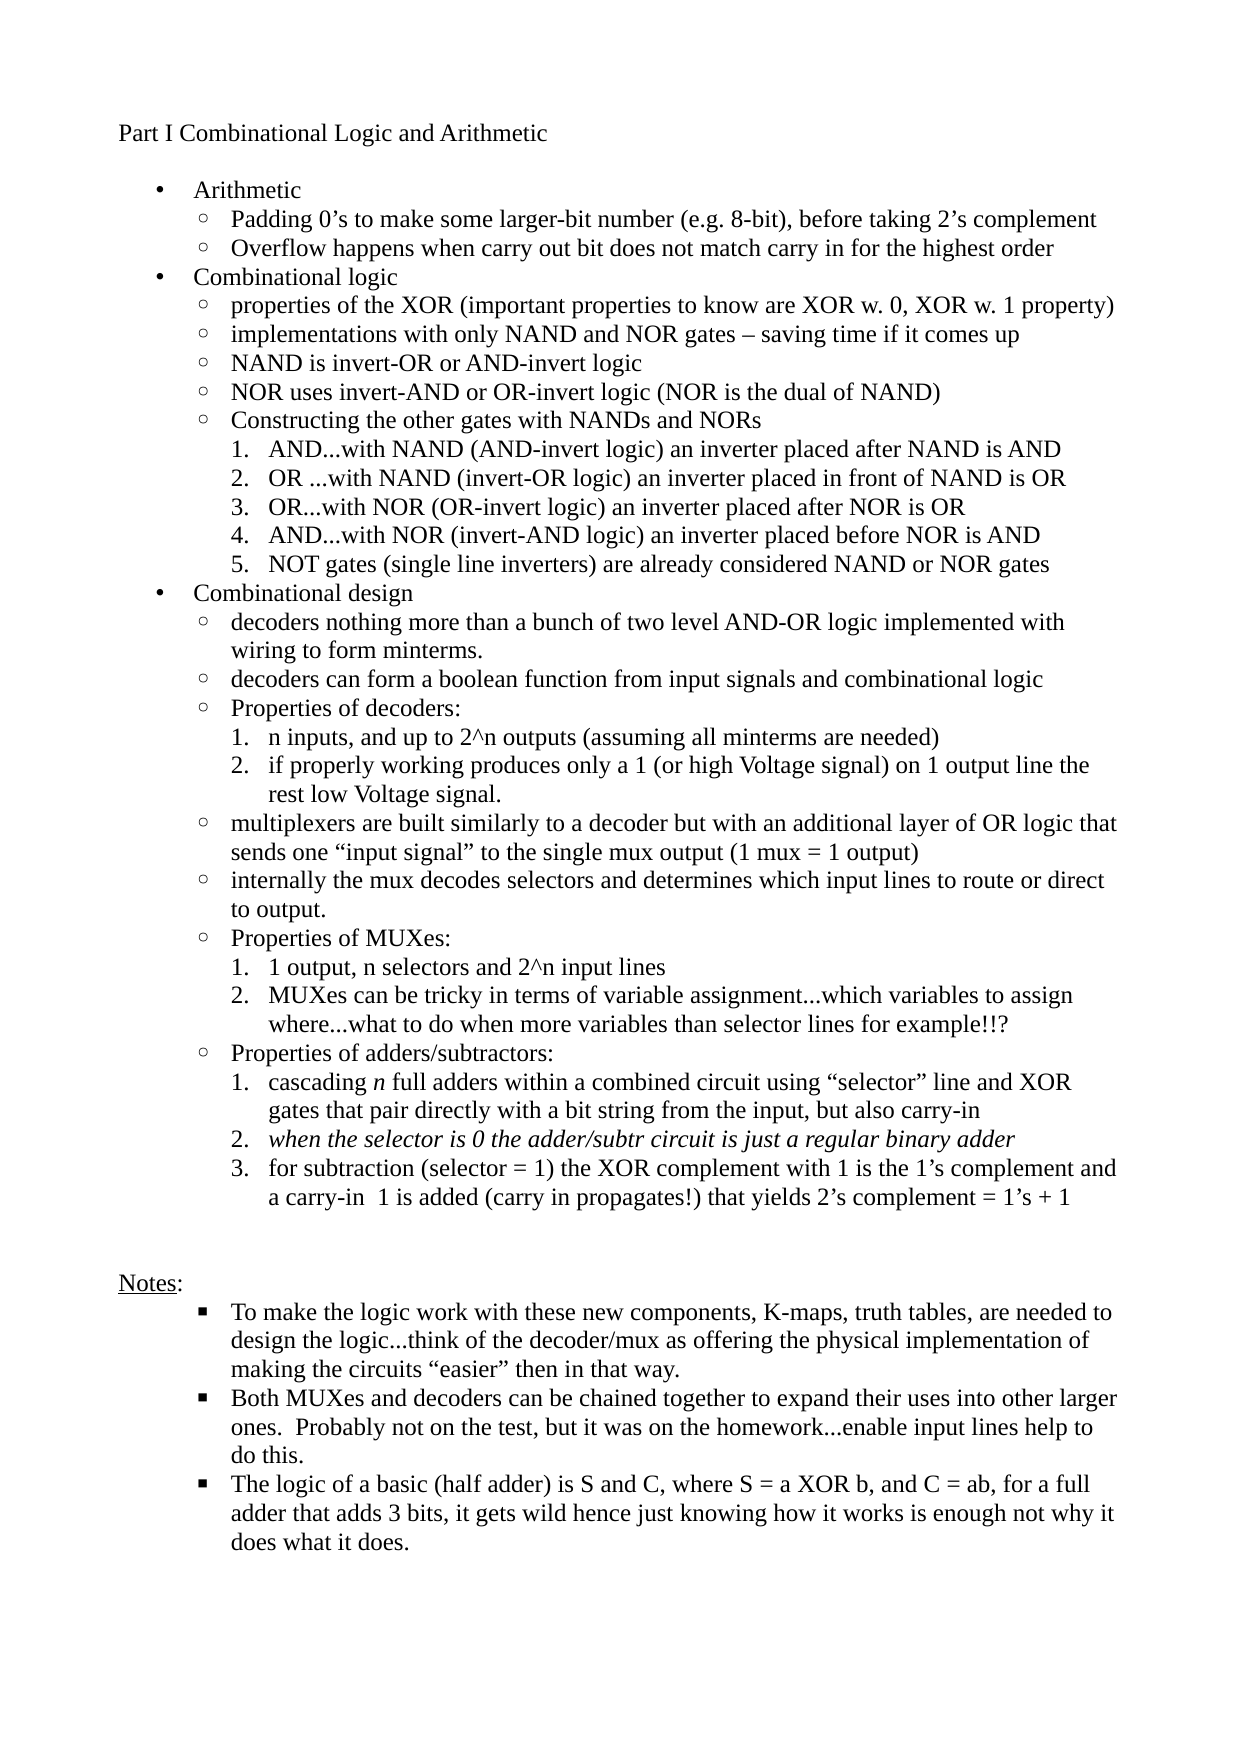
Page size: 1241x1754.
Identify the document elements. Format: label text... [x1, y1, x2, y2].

list Arithmetic [156, 176, 1122, 204]
list Padding 0’s to make some larger-bit number (e.g. 8-bit), before taking 2’s complement [193, 204, 1122, 233]
text Part I Combinational Logic and Arithmetic [118, 118, 1122, 147]
list MUXes can be tricky in terms of variable assignment...which variables to assign where...what to do when more variables than selector lines for example!!? [231, 981, 1122, 1038]
list NAND is invert-OR or AND-invert logic [193, 348, 1122, 377]
list Both MUXes and decoders can be chained together to expand their uses into other larger ones. Probably not on the test, but it was on the homework...enable input lines help to do this. [193, 1383, 1122, 1469]
list NOR uses invert-AND or OR-invert logic (NOR is the dual of NAND) [193, 377, 1122, 406]
list The logic of a basic (half adder) is S and C, where S = a XOR b, and C = ab, for a full adder that adds 3 bits, it gets wild hence just knowing how it works is enough not why it does what it does. [193, 1469, 1122, 1556]
list Properties of decoders: [193, 693, 1122, 722]
list Combinational design [156, 578, 1122, 607]
list Overflow happens when carry out bit does not match carry in for the highest order [193, 233, 1122, 262]
list internally the mux decodes selectors and determines which input lines to route or direct to output. [193, 866, 1122, 923]
list AND...with NOR (invert-AND logic) an inverter placed before NOR is AND [231, 521, 1122, 549]
text Notes: [118, 1268, 1122, 1297]
list cascading n full adders within a combined circuit using “selector” line and XOR gates that pair directly with a bit string from the input, but also carry-in [231, 1067, 1122, 1124]
list implementations with only NAND and NOR gates – saving time if it comes up [193, 319, 1122, 348]
list decoders nothing more than a bunch of two level AND-OR logic implemented with wiring to form minterms. [193, 607, 1122, 664]
list OR ...with NAND (invert-OR logic) an inverter placed in front of NAND is OR [231, 463, 1122, 492]
list Properties of MUXes: [193, 923, 1122, 952]
list Constructing the other gates with NANDs and NORs [193, 406, 1122, 434]
list properties of the XOR (important properties to know are XOR w. 0, XOR w. 1 property) [193, 291, 1122, 319]
list if properly working produces only a 1 (or high Voltage signal) on 1 output line the rest low Voltage signal. [231, 751, 1122, 808]
list Properties of adders/subtractors: [193, 1038, 1122, 1067]
list for subtraction (selector = 1) the XOR complement with 1 is the 1’s complement and a carry-in 1 is added (carry in propagates!) that yields 2’s complement = 1’s + 1 [231, 1153, 1122, 1211]
list To make the logic work with these new components, K-maps, truth tables, are needed to design the logic...think of the decoder/mux as offering the physical implementation of making the circuits “easier” then in that way. [193, 1297, 1122, 1383]
list Combinational logic [156, 262, 1122, 291]
list AND...with NAND (AND-invert logic) an inverter placed after NAND is AND [231, 434, 1122, 463]
list decoders can form a boolean function from input signals and combinational logic [193, 664, 1122, 693]
list n inputs, and up to 2^n outputs (assuming all minterms are needed) [231, 722, 1122, 751]
list when the selector is 0 the adder/subtr circuit is just a regular binary adder [231, 1124, 1122, 1153]
list 1 output, n selectors and 2^n input lines [231, 952, 1122, 981]
list NOT gates (single line inverters) are already considered NAND or NOR gates [231, 549, 1122, 578]
list OR...with NOR (OR-invert logic) an inverter placed after NOR is OR [231, 492, 1122, 521]
list multiplexers are built similarly to a decoder but with an additional layer of OR logic that sends one “input signal” to the single mux output (1 mux = 1 output) [193, 808, 1122, 866]
